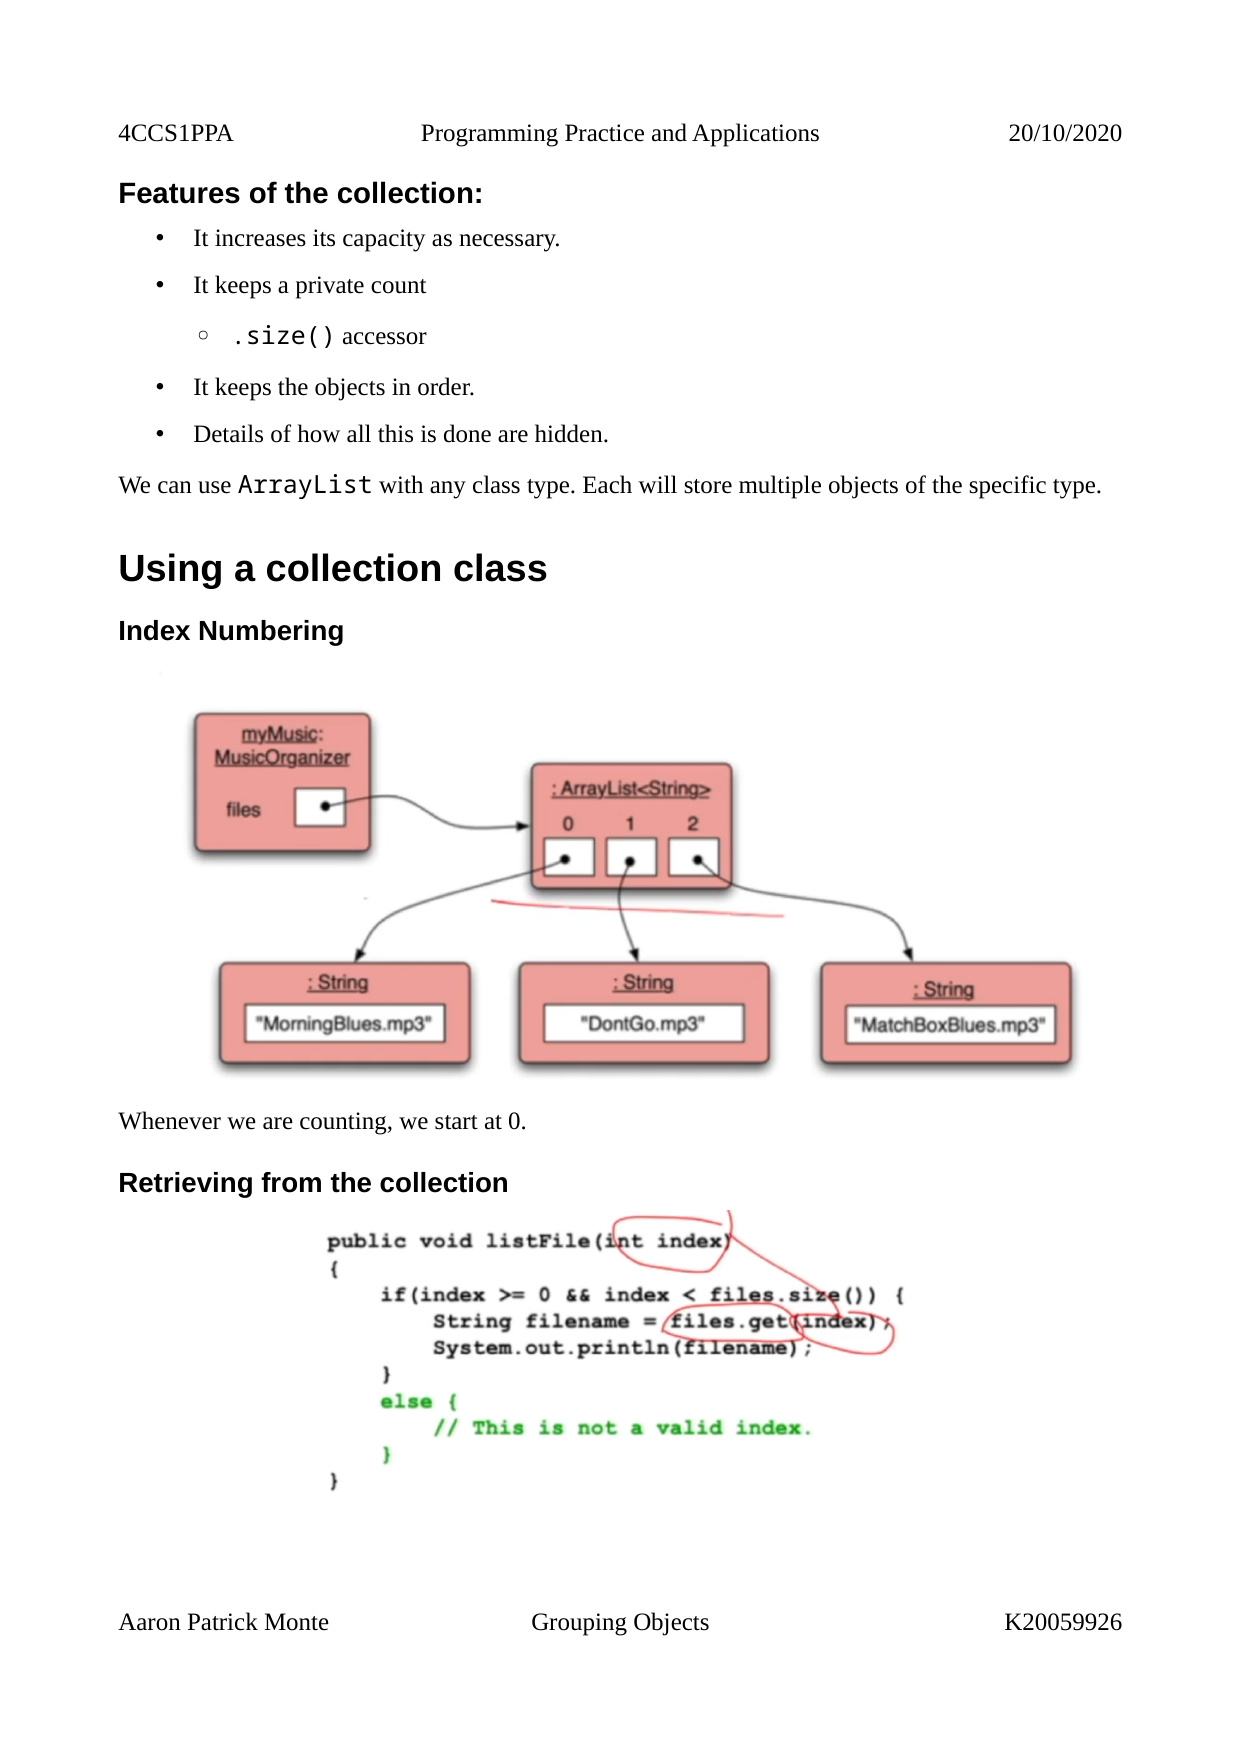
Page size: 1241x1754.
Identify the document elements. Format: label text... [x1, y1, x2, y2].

text Whenever we are counting, we start at 0. [118, 1102, 1122, 1135]
subtitle Retrieving from the collection [118, 1166, 1122, 1198]
subtitle Index Numbering [118, 614, 1122, 646]
picture [304, 1210, 936, 1510]
list Details of how all this is done are hidden. [156, 419, 1122, 448]
subtitle Using a collection class [118, 546, 1122, 589]
text We can use ArrayList with any class type. Each will store multiple objects of the specific type. [118, 467, 1122, 501]
picture [118, 658, 1123, 1102]
subtitle Features of the collection: [118, 176, 1122, 210]
list It keeps the objects in order. [156, 372, 1122, 400]
list It increases its capacity as necessary. [156, 223, 1122, 251]
list It keeps a private count [156, 270, 1122, 299]
list .size() accessor [193, 318, 1122, 352]
